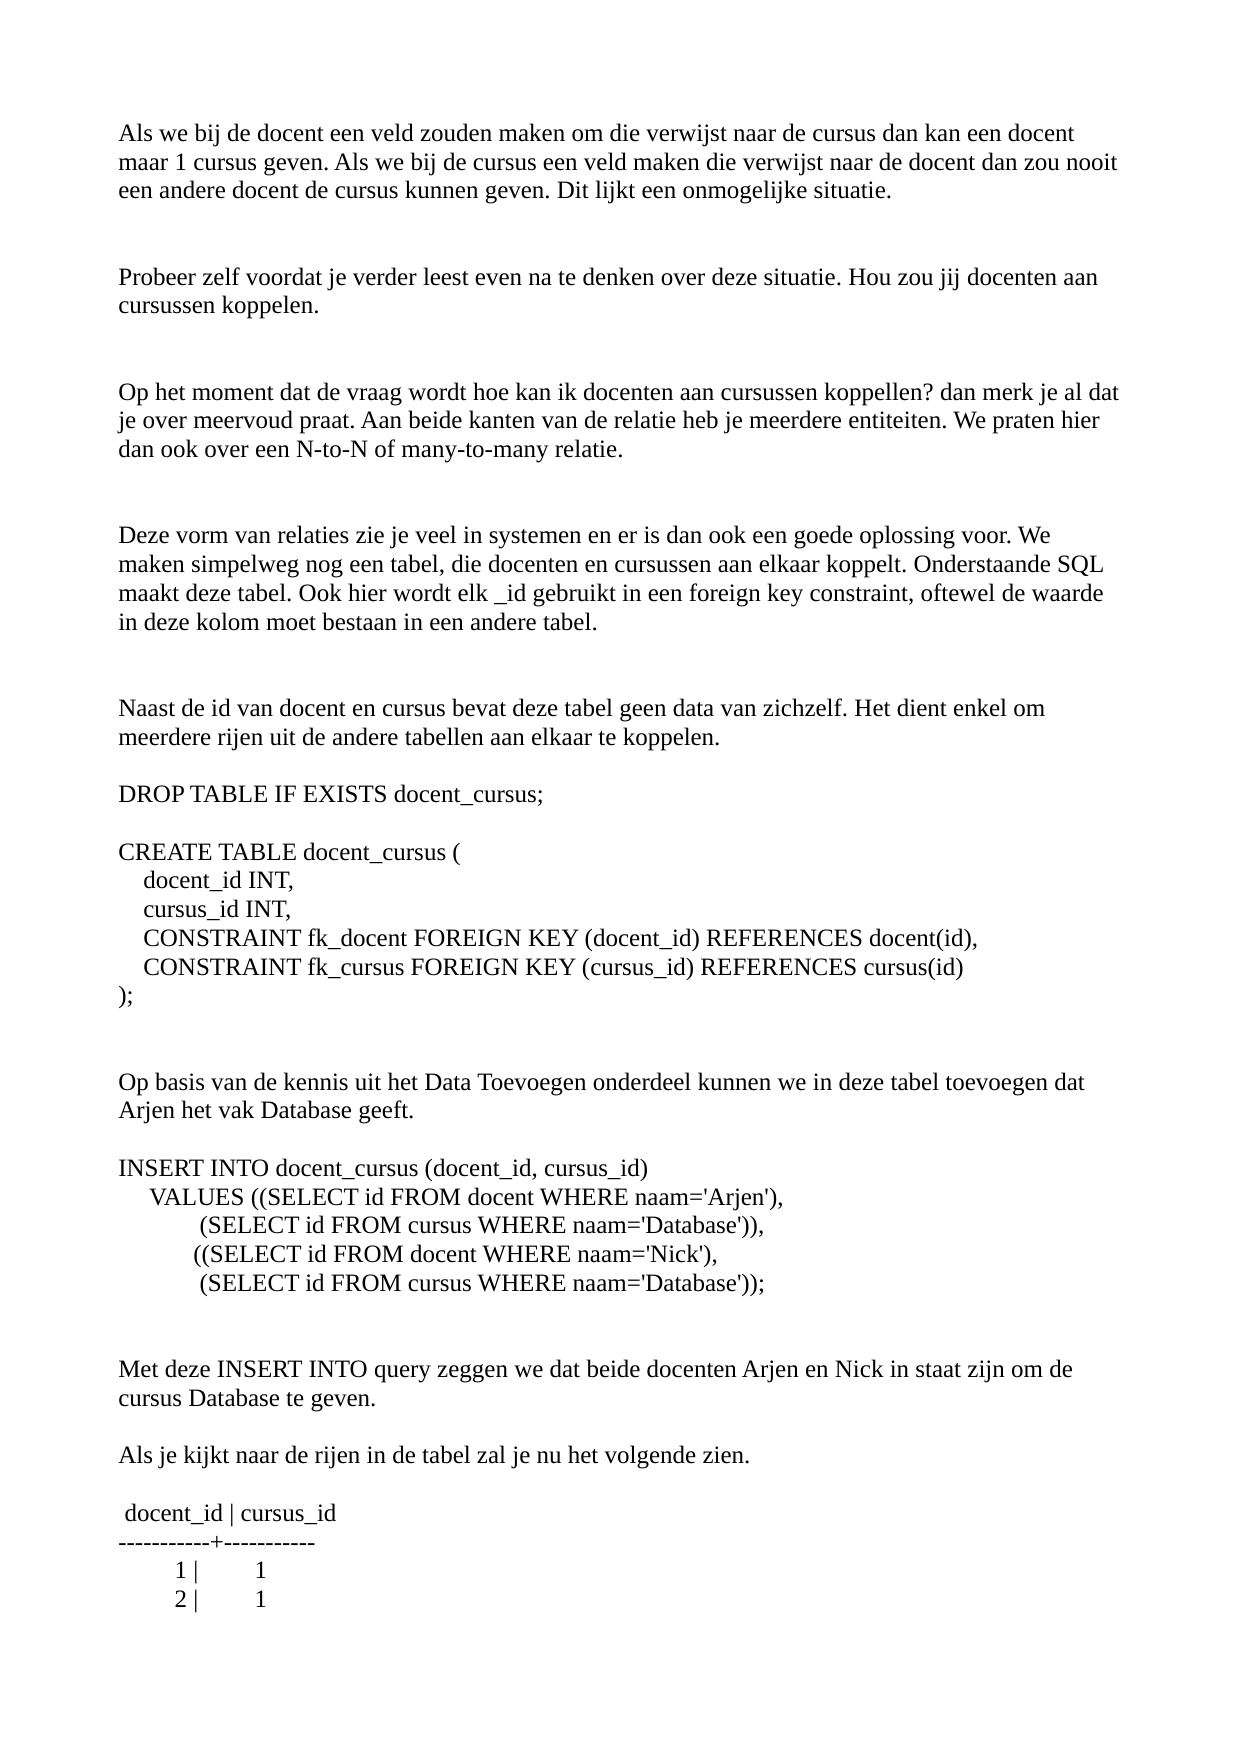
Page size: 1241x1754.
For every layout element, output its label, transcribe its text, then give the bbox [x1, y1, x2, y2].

text Deze vorm van relaties zie je veel in systemen en er is dan ook een goede oplossing voor. We maken simpelweg nog een tabel, die docenten en cursussen aan elkaar koppelt. Onderstaande SQL maakt deze tabel. Ook hier wordt elk _id gebruikt in een foreign key constraint, oftewel de waarde in deze kolom moet bestaan in een andere tabel. [118, 521, 1122, 636]
text ); [118, 981, 1122, 1009]
text docent_id | cursus_id [118, 1498, 1122, 1527]
text INSERT INTO docent_cursus (docent_id, cursus_id) [118, 1153, 1122, 1182]
text Op het moment dat de vraag wordt hoe kan ik docenten aan cursussen koppellen? dan merk je al dat je over meervoud praat. Aan beide kanten van de relatie heb je meerdere entiteiten. We praten hier dan ook over een N-to-N of many-to-many relatie. [118, 377, 1122, 463]
text docent_id INT, [118, 866, 1122, 894]
text Als je kijkt naar de rijen in de tabel zal je nu het volgende zien. [118, 1441, 1122, 1469]
text (SELECT id FROM cursus WHERE naam='Database')); [118, 1268, 1122, 1297]
text DROP TABLE IF EXISTS docent_cursus; [118, 779, 1122, 808]
text cursus_id INT, [118, 894, 1122, 923]
text Probeer zelf voordat je verder leest even na te denken over deze situatie. Hou zou jij docenten aan cursussen koppelen. [118, 262, 1122, 319]
text CREATE TABLE docent_cursus ( [118, 837, 1122, 866]
text CONSTRAINT fk_docent FOREIGN KEY (docent_id) REFERENCES docent(id), [118, 923, 1122, 952]
text Met deze INSERT INTO query zeggen we dat beide docenten Arjen en Nick in staat zijn om de cursus Database te geven. [118, 1354, 1122, 1412]
text CONSTRAINT fk_cursus FOREIGN KEY (cursus_id) REFERENCES cursus(id) [118, 952, 1122, 981]
text (SELECT id FROM cursus WHERE naam='Database')), [118, 1211, 1122, 1239]
text Als we bij de docent een veld zouden maken om die verwijst naar de cursus dan kan een docent maar 1 cursus geven. Als we bij de cursus een veld maken die verwijst naar de docent dan zou nooit een andere docent de cursus kunnen geven. Dit lijkt een onmogelijke situatie. [118, 118, 1122, 204]
text 1 | 1 [118, 1556, 1122, 1584]
text Op basis van de kennis uit het Data Toevoegen onderdeel kunnen we in deze tabel toevoegen dat Arjen het vak Database geeft. [118, 1067, 1122, 1124]
text ((SELECT id FROM docent WHERE naam='Nick'), [118, 1239, 1122, 1268]
text 2 | 1 [118, 1584, 1122, 1613]
text Naast de id van docent en cursus bevat deze tabel geen data van zichzelf. Het dient enkel om meerdere rijen uit de andere tabellen aan elkaar te koppelen. [118, 693, 1122, 751]
text -----------+----------- [118, 1527, 1122, 1556]
text VALUES ((SELECT id FROM docent WHERE naam='Arjen'), [118, 1182, 1122, 1211]
